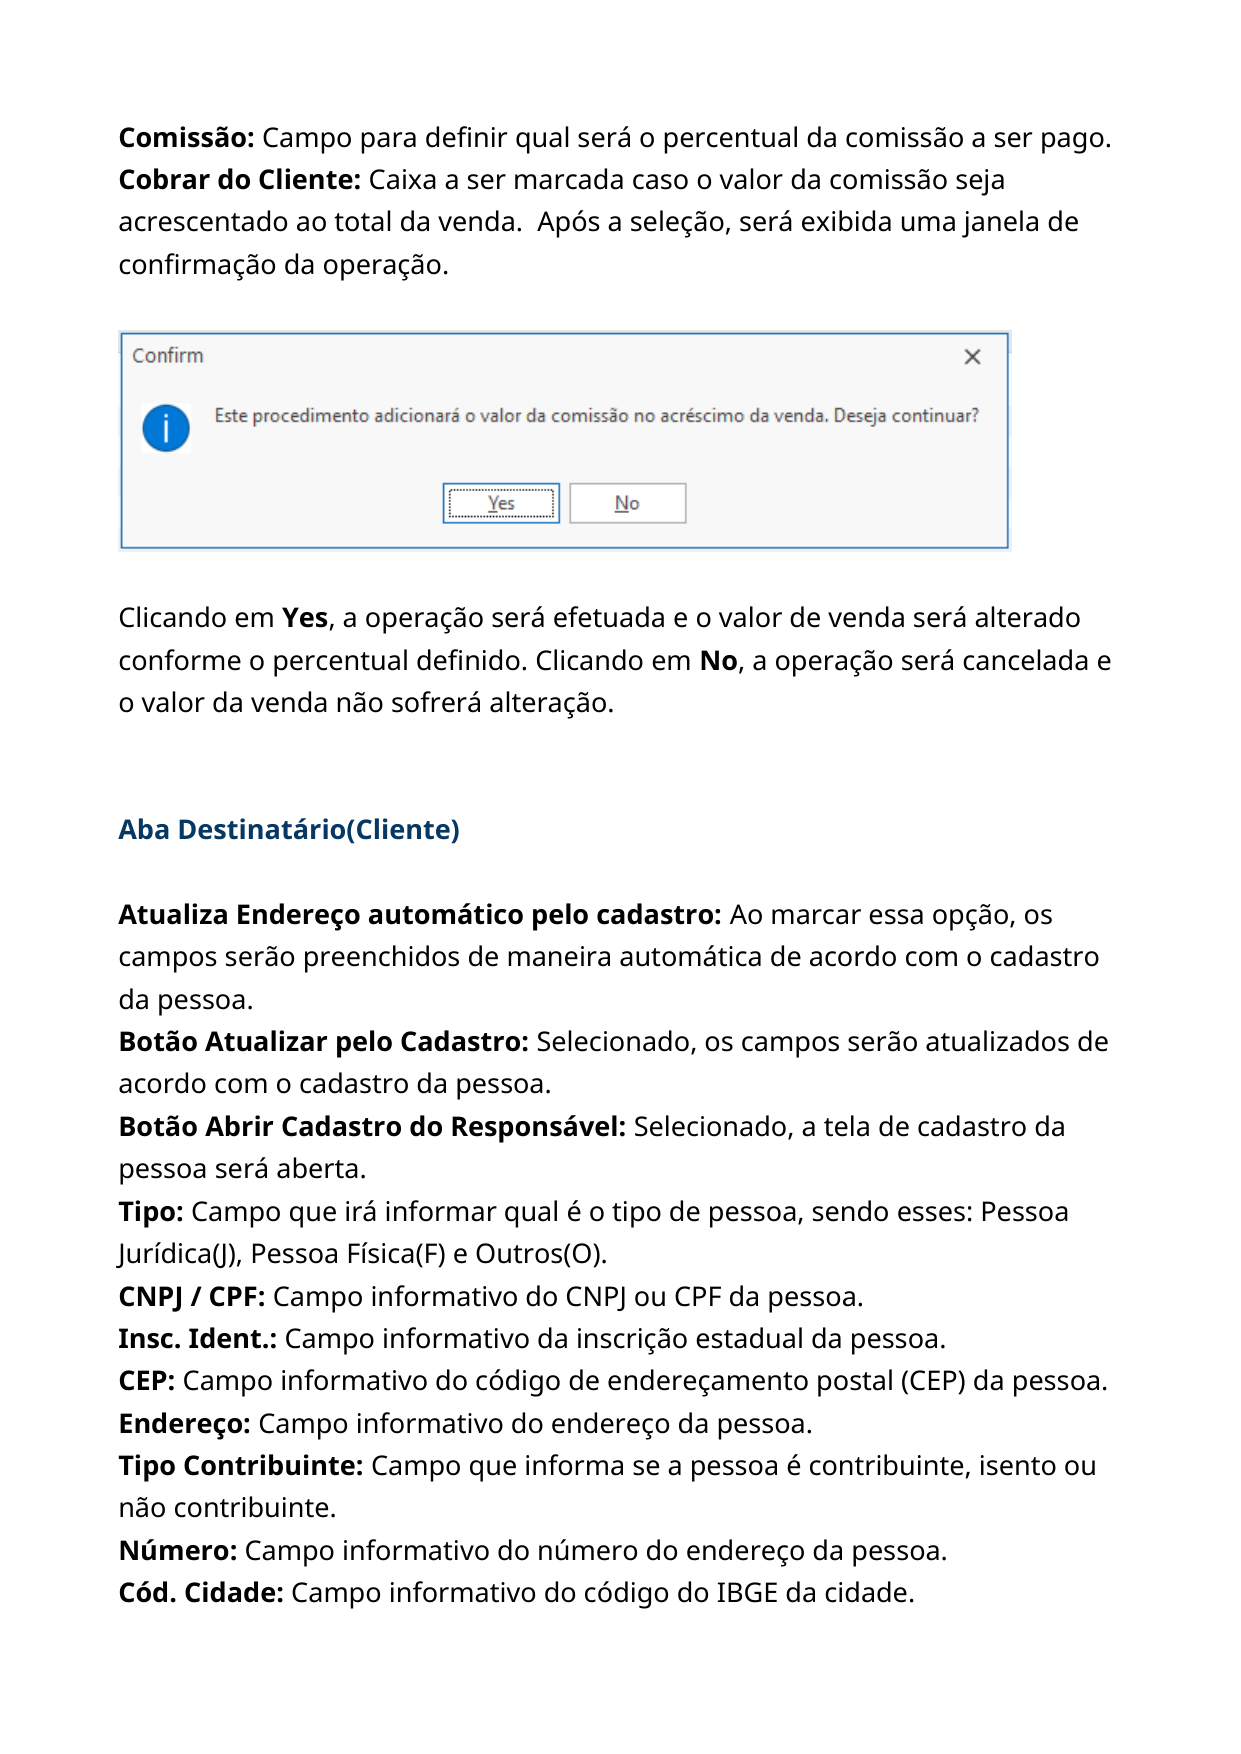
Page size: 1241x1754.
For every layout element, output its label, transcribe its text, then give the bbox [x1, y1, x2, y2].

text CEP: Campo informativo do código de endereçamento postal (CEP) da pessoa. [118, 1362, 1122, 1399]
text CNPJ / CPF: Campo informativo do CNPJ ou CPF da pessoa. [118, 1277, 1122, 1314]
text Botão Atualizar pelo Cadastro: Selecionado, os campos serão atualizados de acordo com o cadastro da pessoa. [118, 1023, 1122, 1102]
text Tipo Contribuinte: Campo que informa se a pessoa é contribuinte, isento ou não contribuinte. [118, 1447, 1122, 1526]
text Endereço: Campo informativo do endereço da pessoa. [118, 1404, 1122, 1441]
text Botão Abrir Cadastro do Responsável: Selecionado, a tela de cadastro da pessoa será aberta. [118, 1107, 1122, 1187]
text Aba Destinatário(Cliente) [118, 811, 1122, 847]
text Número: Campo informativo do número do endereço da pessoa. [118, 1531, 1122, 1568]
text Insc. Ident.: Campo informativo da inscrição estadual da pessoa. [118, 1319, 1122, 1356]
text Clicando em Yes, a operação será efetuada e o valor de venda será alterado conforme o percentual definido. Clicando em No, a operação será cancelada e o valor da venda não sofrerá alteração. [118, 599, 1122, 720]
text Comissão: Campo para definir qual será o percentual da comissão a ser pago. [118, 118, 1122, 155]
picture [118, 330, 1012, 552]
text Atualiza Endereço automático pelo cadastro: Ao marcar essa opção, os campos serão preenchidos de maneira automática de acordo com o cadastro da pessoa. [118, 895, 1122, 1017]
text Tipo: Campo que irá informar qual é o tipo de pessoa, sendo esses: Pessoa Jurídica(J), Pessoa Física(F) e Outros(O). [118, 1192, 1122, 1271]
text Cobrar do Cliente: Caixa a ser marcada caso o valor da comissão seja acrescentado ao total da venda. Após a seleção, será exibida uma janela de confirmação da operação. [118, 161, 1122, 282]
text Cód. Cidade: Campo informativo do código do IBGE da cidade. [118, 1574, 1122, 1611]
